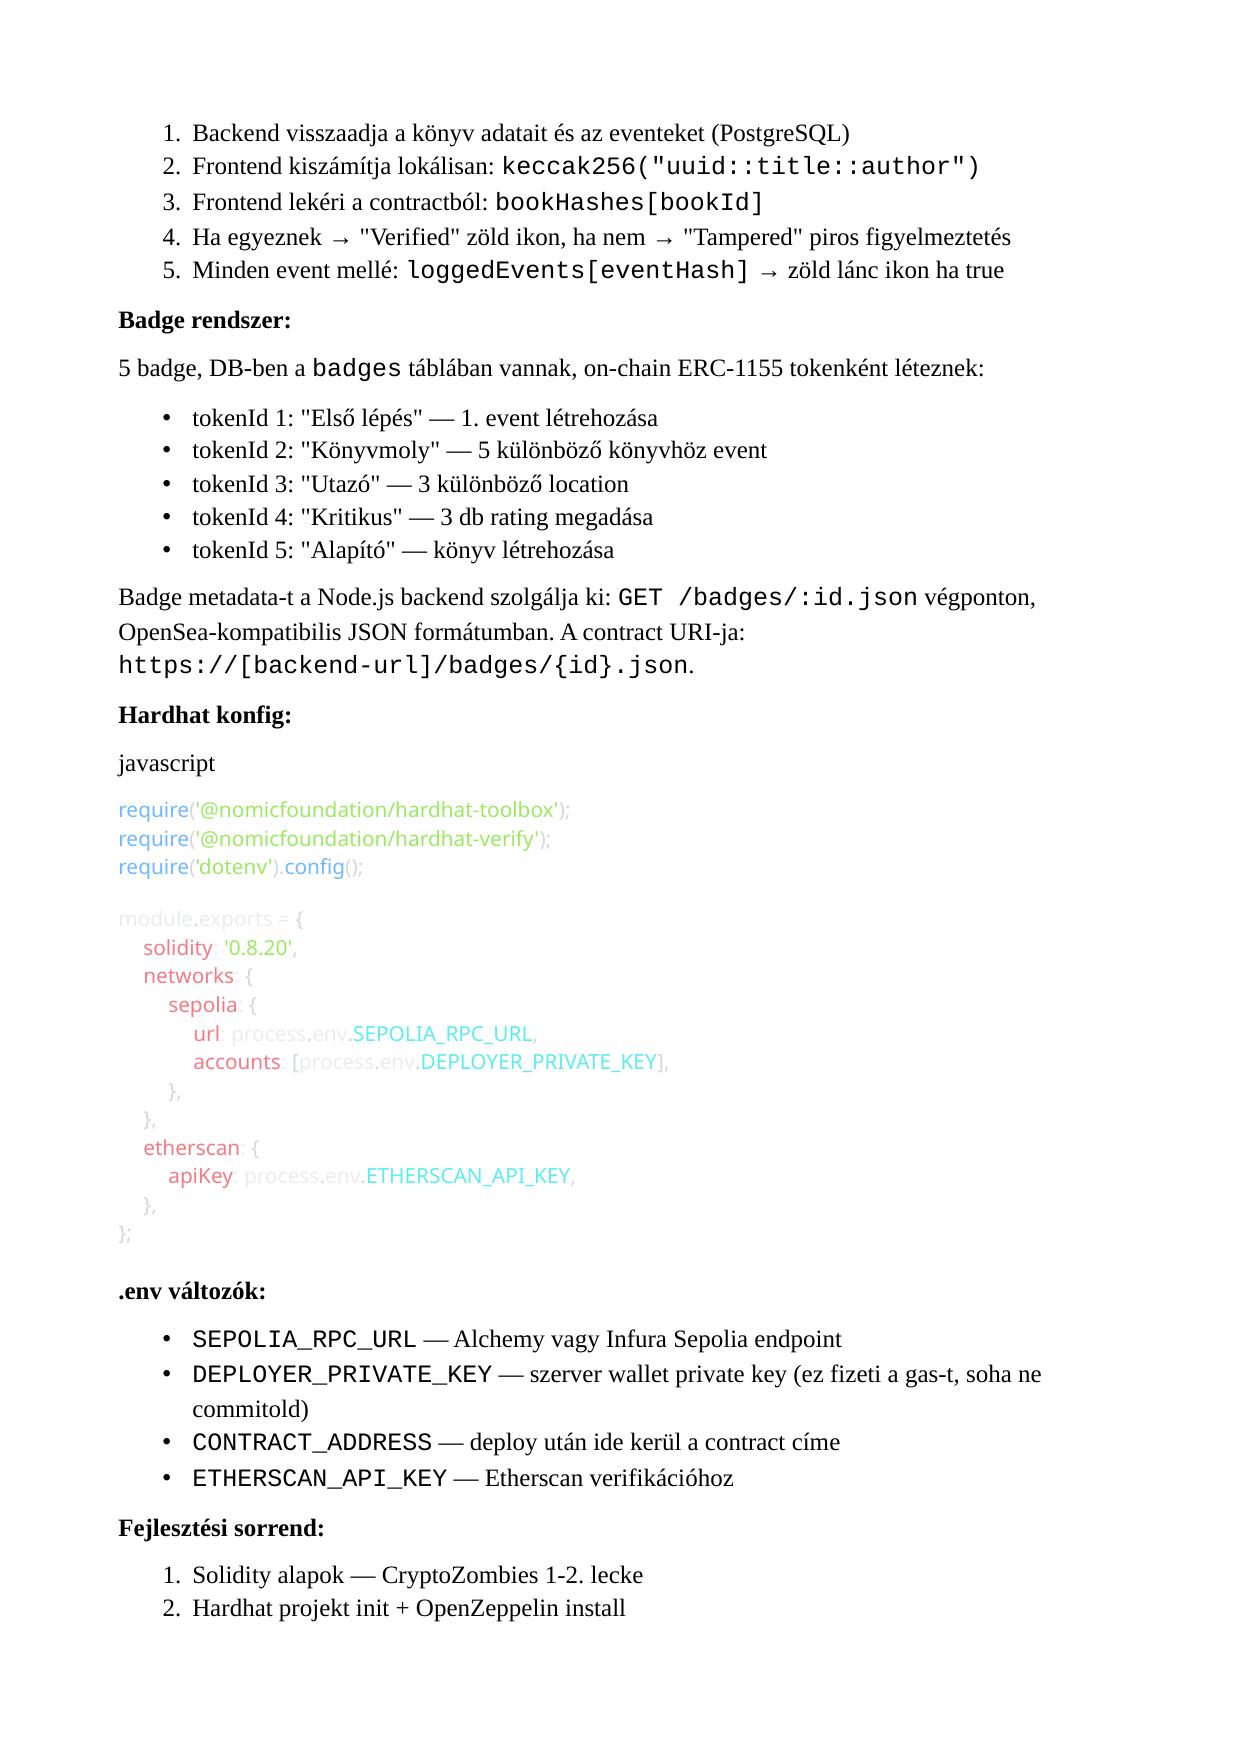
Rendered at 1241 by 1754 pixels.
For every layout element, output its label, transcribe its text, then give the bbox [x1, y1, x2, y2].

text solidity: '0.8.20', [118, 933, 1122, 962]
text etherscan: { [118, 1133, 1122, 1161]
text }, [118, 1076, 1122, 1104]
text require('@nomicfoundation/hardhat-toolbox'); [118, 796, 1122, 824]
text javascript [118, 748, 1122, 777]
text sepolia: { [118, 990, 1122, 1019]
list Minden event mellé: loggedEvents[eventHash] → zöld lánc ikon ha true [162, 255, 1122, 286]
list tokenId 5: "Alapító" — könyv létrehozása [162, 535, 1122, 563]
text }, [118, 1190, 1122, 1218]
text Badge metadata-t a Node.js backend szolgálja ki: GET /badges/:id.json végponton, OpenSea-kompatibilis JSON formátumban. A contract URI-ja: https://[backend-url]/badges/{id}.json. [118, 582, 1122, 681]
text Hardhat konfig: [118, 700, 1122, 729]
text accounts: [process.env.DEPLOYER_PRIVATE_KEY], [118, 1047, 1122, 1076]
text Fejlesztési sorrend: [118, 1513, 1122, 1542]
list Frontend lekéri a contractból: bookHashes[bookId] [162, 187, 1122, 217]
list tokenId 4: "Kritikus" — 3 db rating megadása [162, 502, 1122, 530]
list Hardhat projekt init + OpenZeppelin install [162, 1593, 1122, 1622]
list tokenId 2: "Könyvmoly" — 5 különböző könyvhöz event [162, 436, 1122, 464]
text }; [118, 1218, 1122, 1247]
list tokenId 1: "Első lépés" — 1. event létrehozása [162, 403, 1122, 431]
list Ha egyeznek → "Verified" zöld ikon, ha nem → "Tampered" piros figyelmeztetés [162, 222, 1122, 251]
list ETHERSCAN_API_KEY — Etherscan verifikációhoz [162, 1463, 1122, 1494]
text require('@nomicfoundation/hardhat-verify'); [118, 824, 1122, 852]
list SEPOLIA_RPC_URL — Alchemy vagy Infura Sepolia endpoint [162, 1324, 1122, 1355]
text apiKey: process.env.ETHERSCAN_API_KEY, [118, 1161, 1122, 1190]
text require('dotenv').config(); [118, 852, 1122, 881]
list Solidity alapok — CryptoZombies 1-2. lecke [162, 1561, 1122, 1589]
text module.exports = { [118, 904, 1122, 933]
text networks: { [118, 962, 1122, 990]
text url: process.env.SEPOLIA_RPC_URL, [118, 1019, 1122, 1047]
list Frontend kiszámítja lokálisan: keccak256("uuid::title::author") [162, 151, 1122, 182]
text Badge rendszer: [118, 305, 1122, 334]
list DEPLOYER_PRIVATE_KEY — szerver wallet private key (ez fizeti a gas-t, soha ne commitold) [162, 1359, 1122, 1423]
text }, [118, 1104, 1122, 1133]
text 5 badge, DB-ben a badges táblában vannak, on-chain ERC-1155 tokenként léteznek: [118, 353, 1122, 383]
list tokenId 3: "Utazó" — 3 különböző location [162, 469, 1122, 497]
text .env változók: [118, 1276, 1122, 1305]
list CONTRACT_ADDRESS — deploy után ide kerül a contract címe [162, 1427, 1122, 1458]
list Backend visszaadja a könyv adatait és az eventeket (PostgreSQL) [162, 118, 1122, 147]
